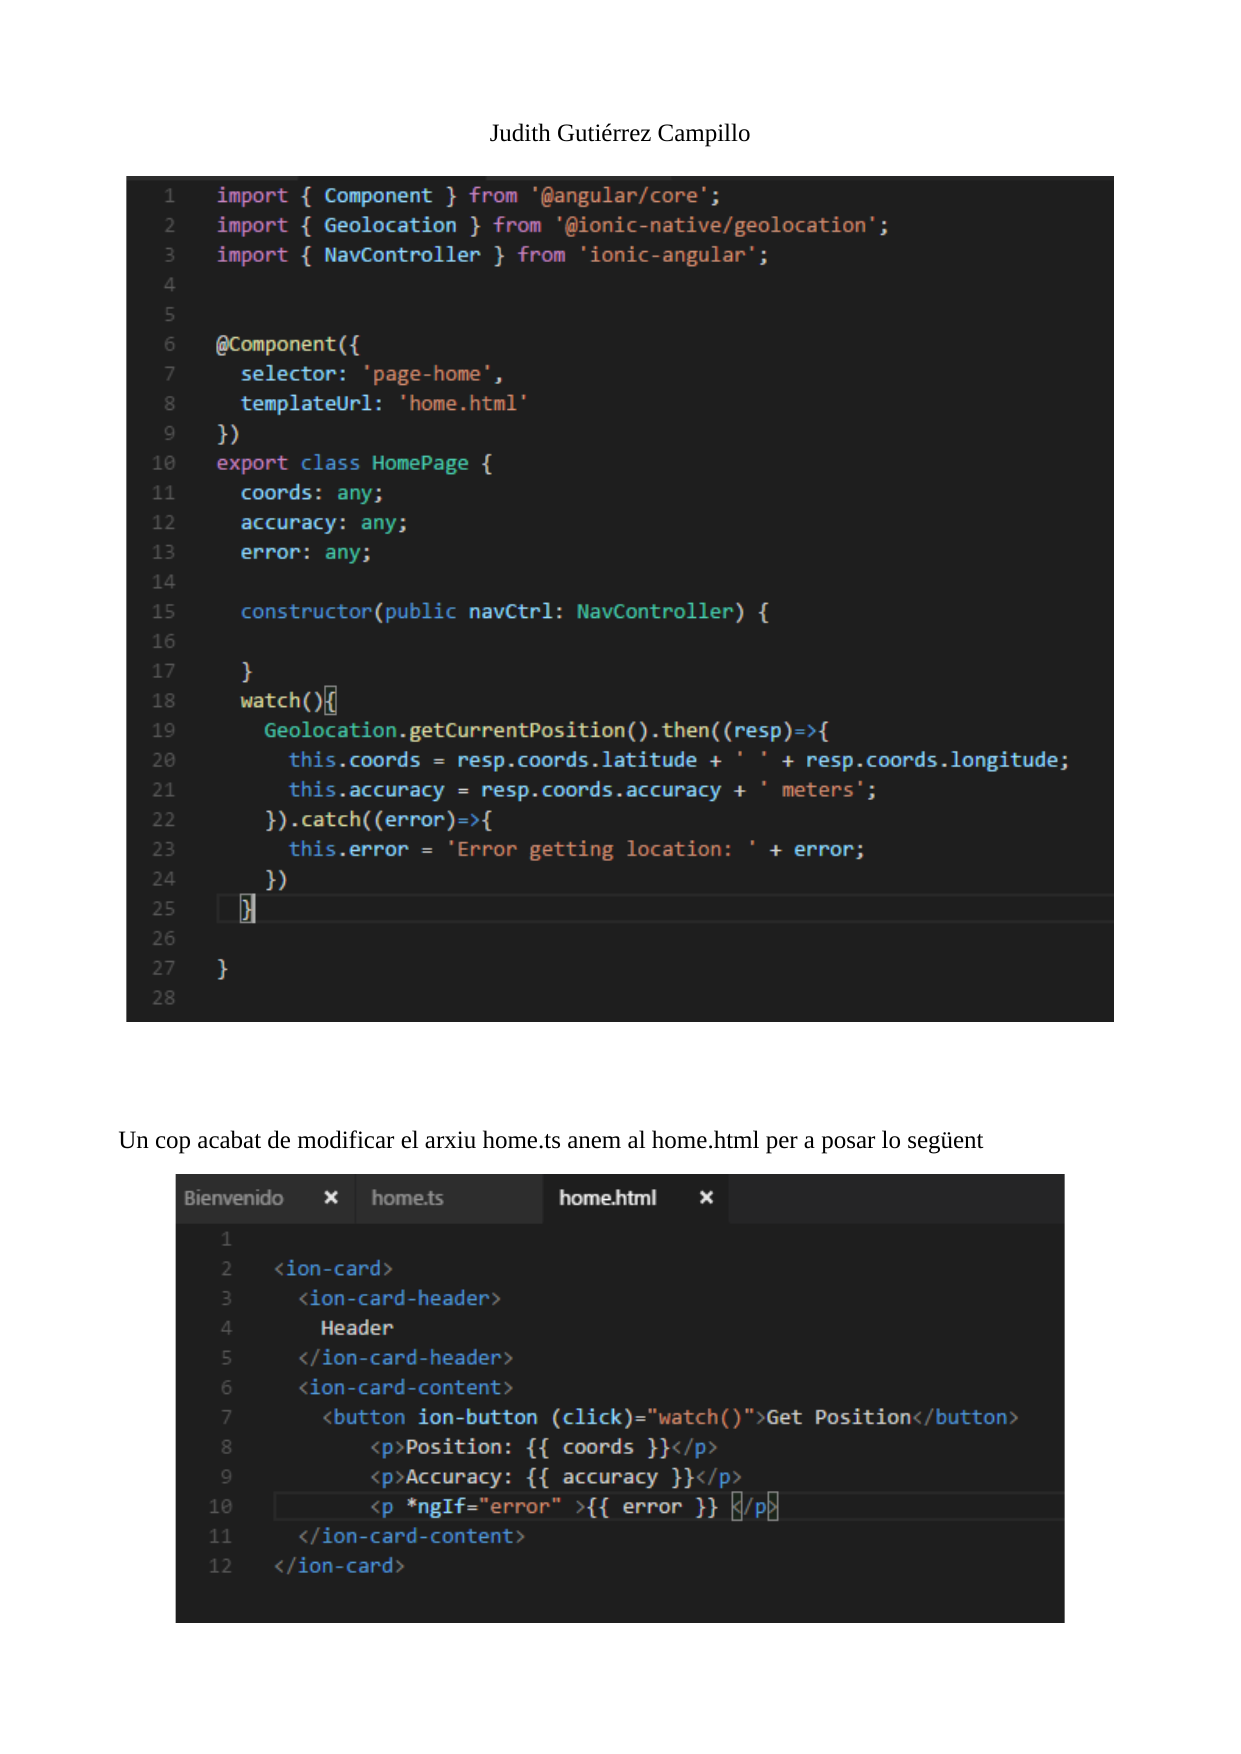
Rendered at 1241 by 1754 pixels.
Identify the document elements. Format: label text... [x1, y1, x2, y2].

text Un cop acabat de modificar el arxiu home.ts anem al home.html per a posar lo següent [118, 1126, 1122, 1154]
picture [126, 176, 1114, 1022]
picture [175, 1174, 1065, 1623]
